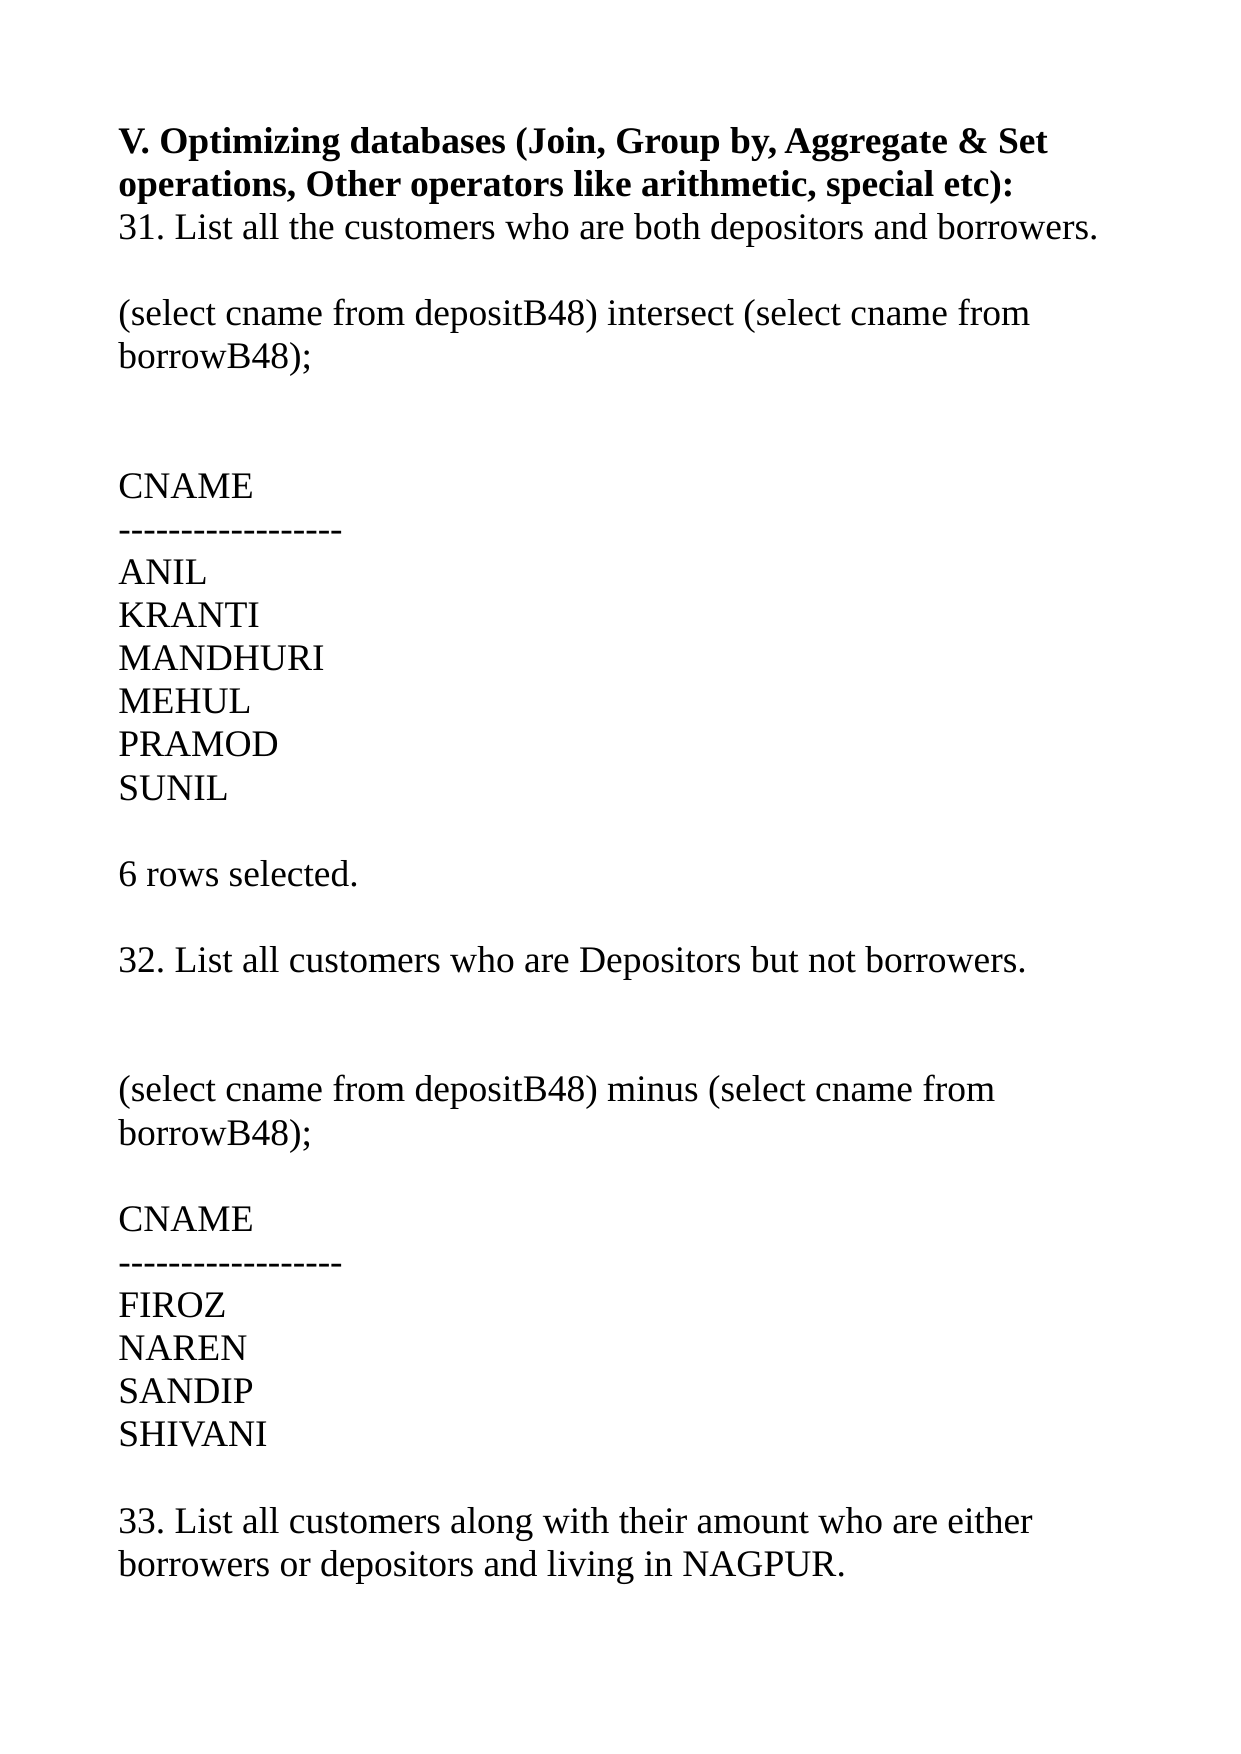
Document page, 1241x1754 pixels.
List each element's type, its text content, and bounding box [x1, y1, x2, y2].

text SUNIL [118, 765, 1122, 808]
text (select cname from depositB48) intersect (select cname from borrowB48); [118, 291, 1122, 377]
text CNAME [118, 1196, 1122, 1239]
text SHIVANI [118, 1412, 1122, 1455]
text 6 rows selected. [118, 851, 1122, 894]
text 31. List all the customers who are both depositors and borrowers. [118, 204, 1122, 247]
text 33. List all customers along with their amount who are either borrowers or depositors and living in NAGPUR. [118, 1498, 1122, 1584]
text NAREN [118, 1326, 1122, 1369]
text ------------------ [118, 506, 1122, 549]
text (select cname from depositB48) minus (select cname from borrowB48); [118, 1067, 1122, 1153]
text CNAME [118, 463, 1122, 506]
text ANIL [118, 549, 1122, 592]
text 32. List all customers who are Depositors but not borrowers. [118, 937, 1122, 981]
text V. Optimizing databases (Join, Group by, Aggregate & Set operations, Other operators like arithmetic, special etc): [118, 118, 1122, 204]
text SANDIP [118, 1369, 1122, 1412]
text FIROZ [118, 1282, 1122, 1326]
text PRAMOD [118, 722, 1122, 765]
text MANDHURI [118, 636, 1122, 679]
text KRANTI [118, 592, 1122, 636]
text MEHUL [118, 679, 1122, 722]
text ------------------ [118, 1239, 1122, 1282]
